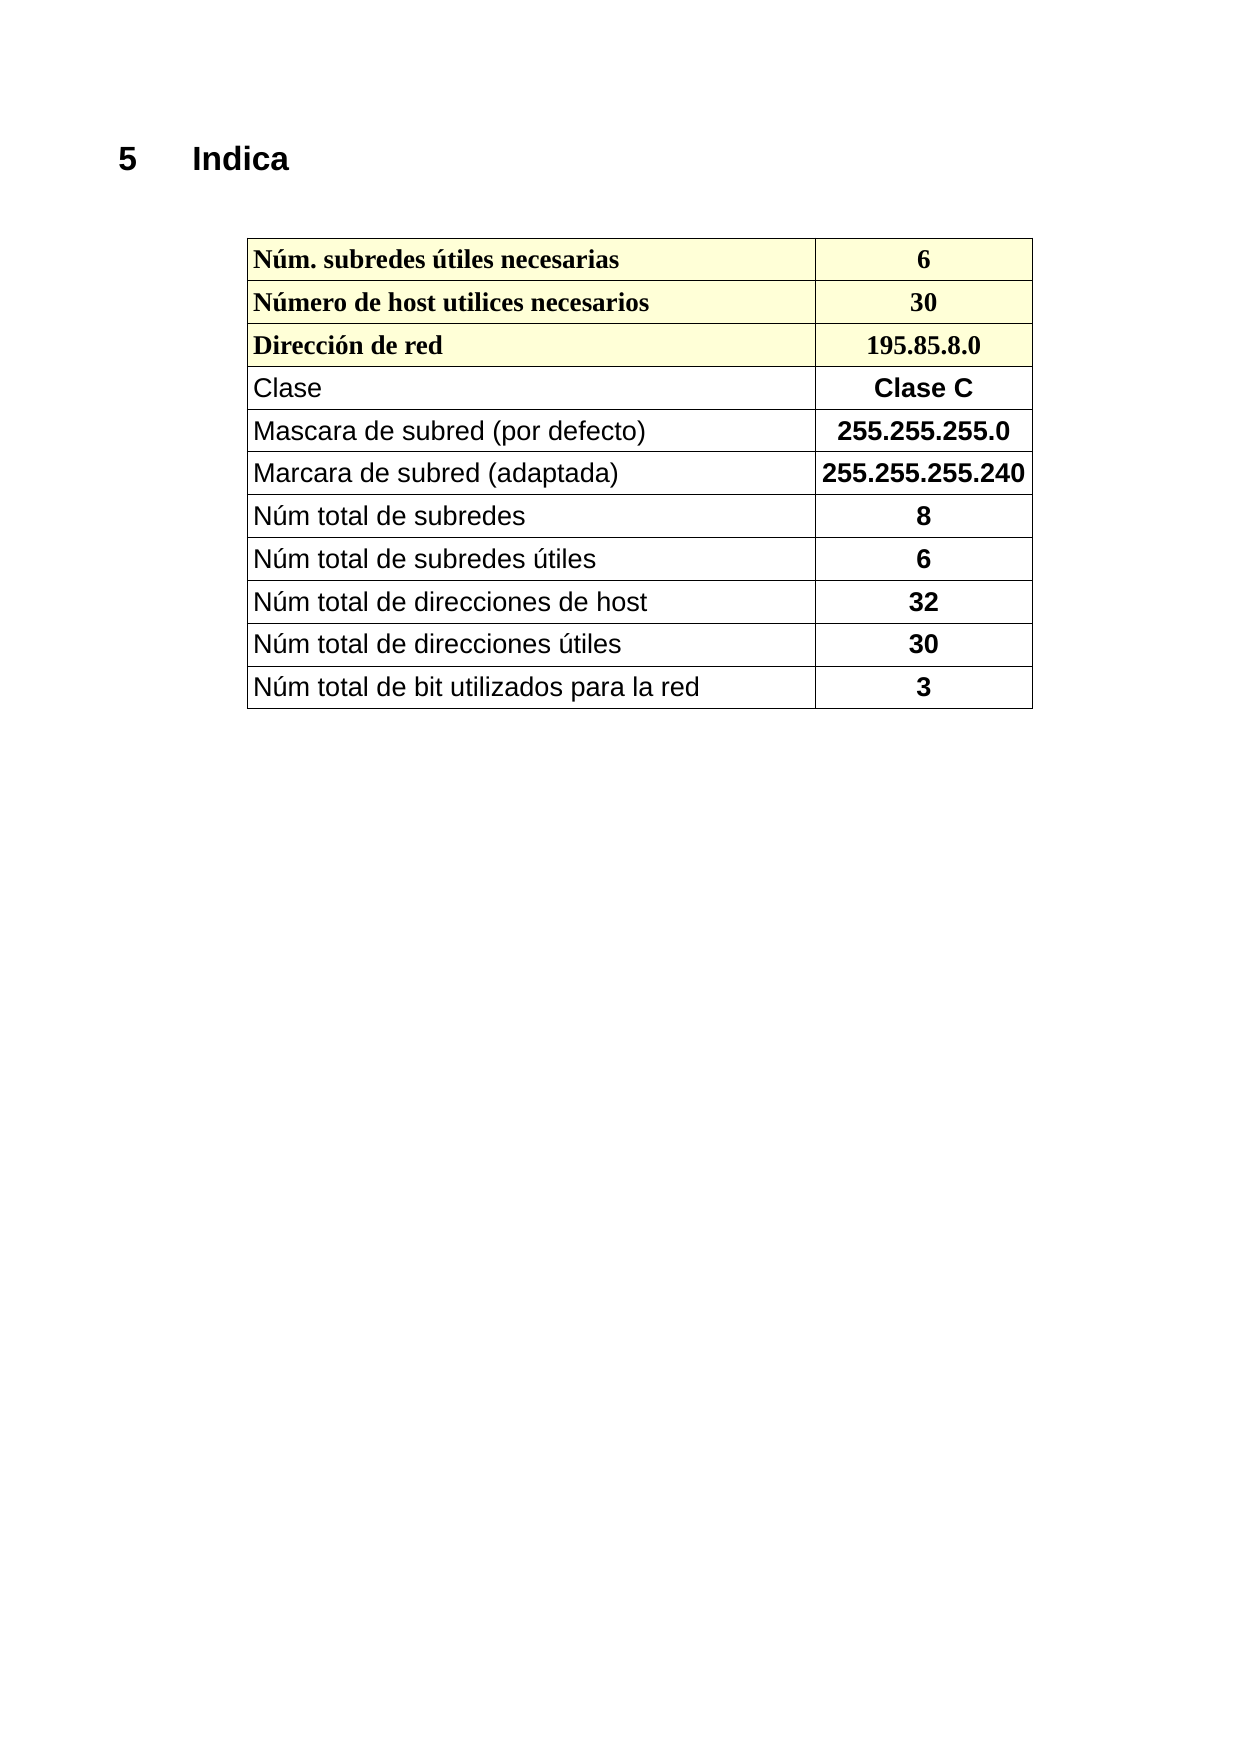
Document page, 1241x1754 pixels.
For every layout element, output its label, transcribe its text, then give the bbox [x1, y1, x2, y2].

table_cell 255.255.255.0 [816, 410, 1032, 451]
table_cell Número de host utilices necesarios [248, 281, 815, 323]
table_cell Núm total de subredes útiles [248, 538, 815, 580]
table_cell 32 [816, 581, 1032, 623]
table_cell Clase C [816, 367, 1032, 409]
table_cell 255.255.255.240 [816, 452, 1032, 494]
table_cell 195.85.8.0 [816, 324, 1032, 366]
table_cell 6 [816, 538, 1032, 580]
table_header 6 [816, 239, 1032, 280]
table_cell Mascara de subred (por defecto) [248, 410, 815, 451]
table_cell Núm total de direcciones útiles [248, 624, 815, 666]
table_cell Núm total de subredes [248, 495, 815, 537]
table_cell 30 [816, 624, 1032, 666]
table_cell Clase [248, 367, 815, 409]
table_cell Núm total de direcciones de host [248, 581, 815, 623]
subtitle Indica [118, 139, 1122, 178]
table_cell 30 [816, 281, 1032, 323]
table_header Núm. subredes útiles necesarias [248, 239, 815, 280]
table_cell 8 [816, 495, 1032, 537]
table_cell Núm total de bit utilizados para la red [248, 667, 815, 708]
table_cell 3 [816, 667, 1032, 708]
table_cell Dirección de red [248, 324, 815, 366]
table_cell Marcara de subred (adaptada) [248, 452, 815, 494]
